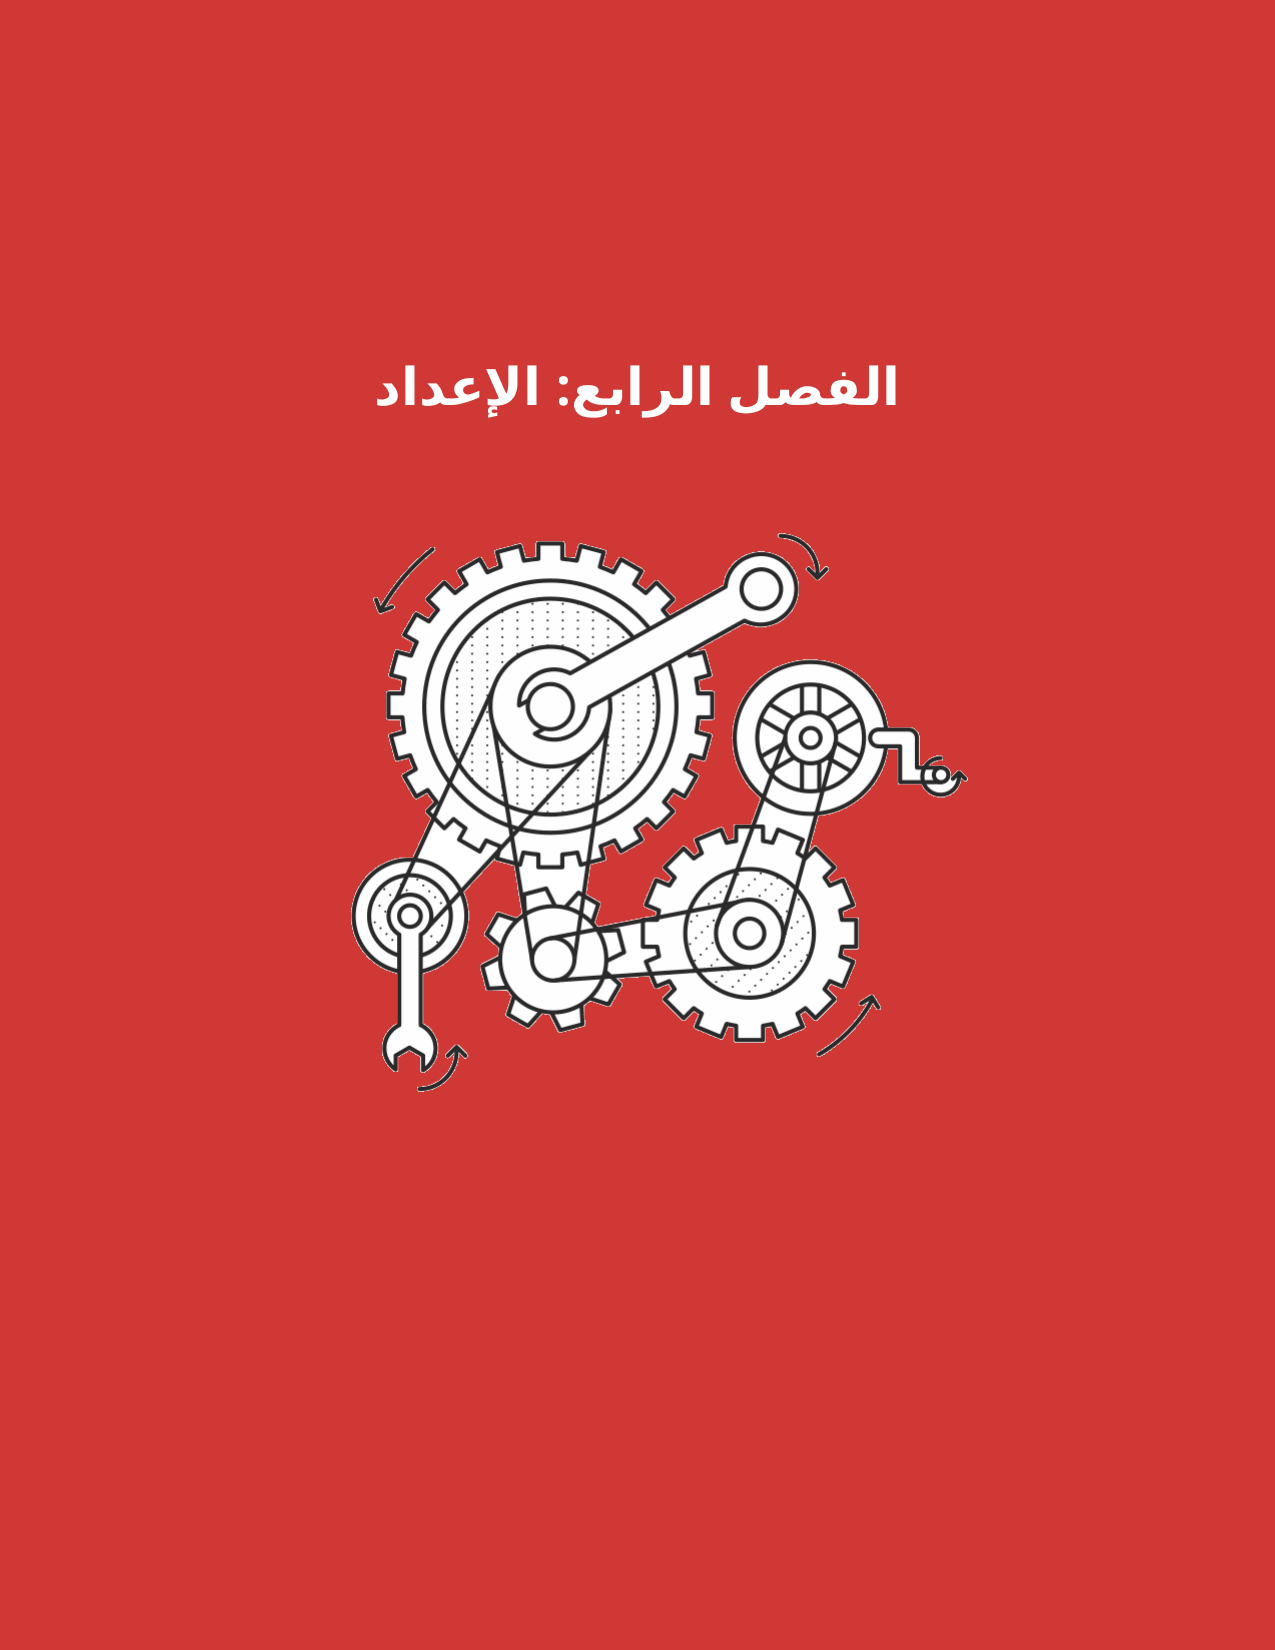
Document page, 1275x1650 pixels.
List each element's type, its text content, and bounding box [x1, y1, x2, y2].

subtitle الفصل الرابع: الإعداد [0, 358, 1275, 426]
picture [262, 438, 1013, 1189]
